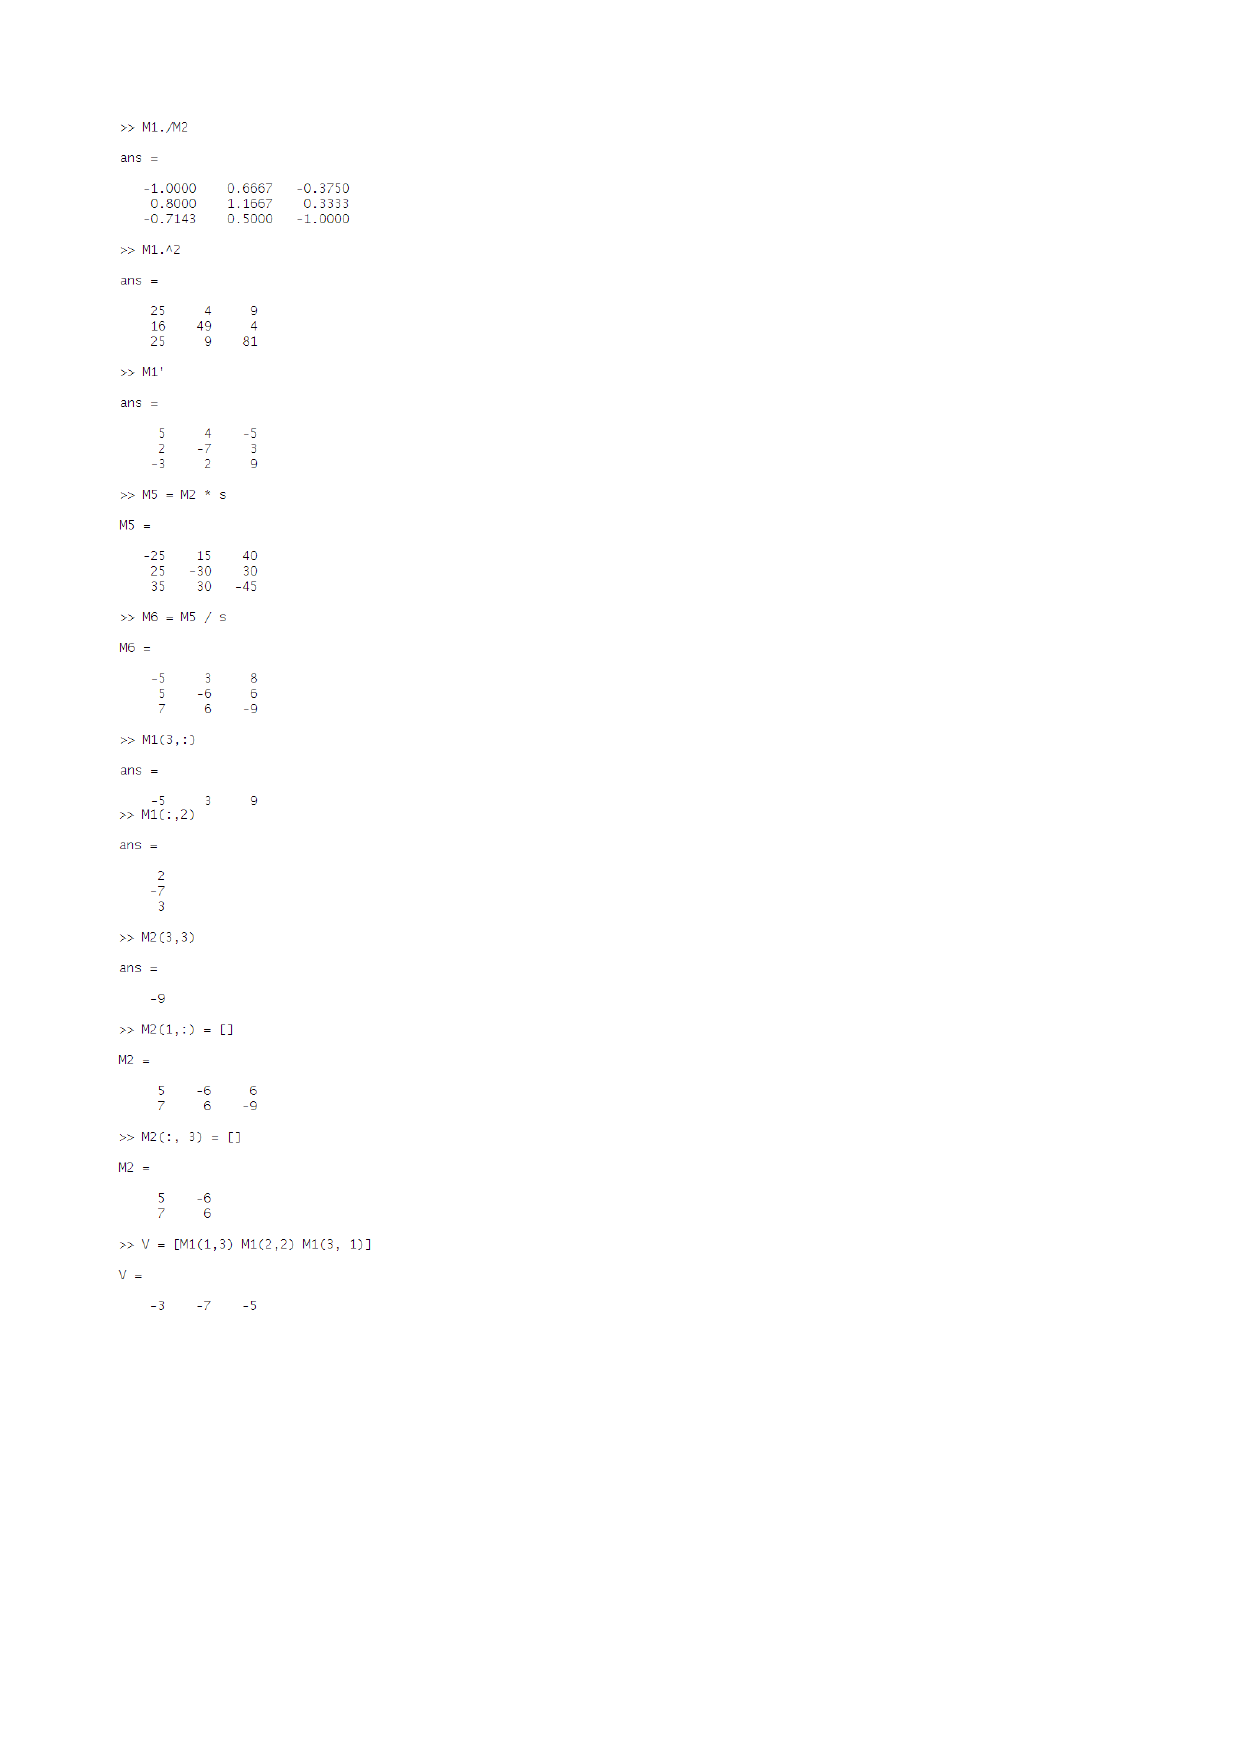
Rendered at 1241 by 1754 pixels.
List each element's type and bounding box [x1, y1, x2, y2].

picture [118, 118, 1123, 1318]
